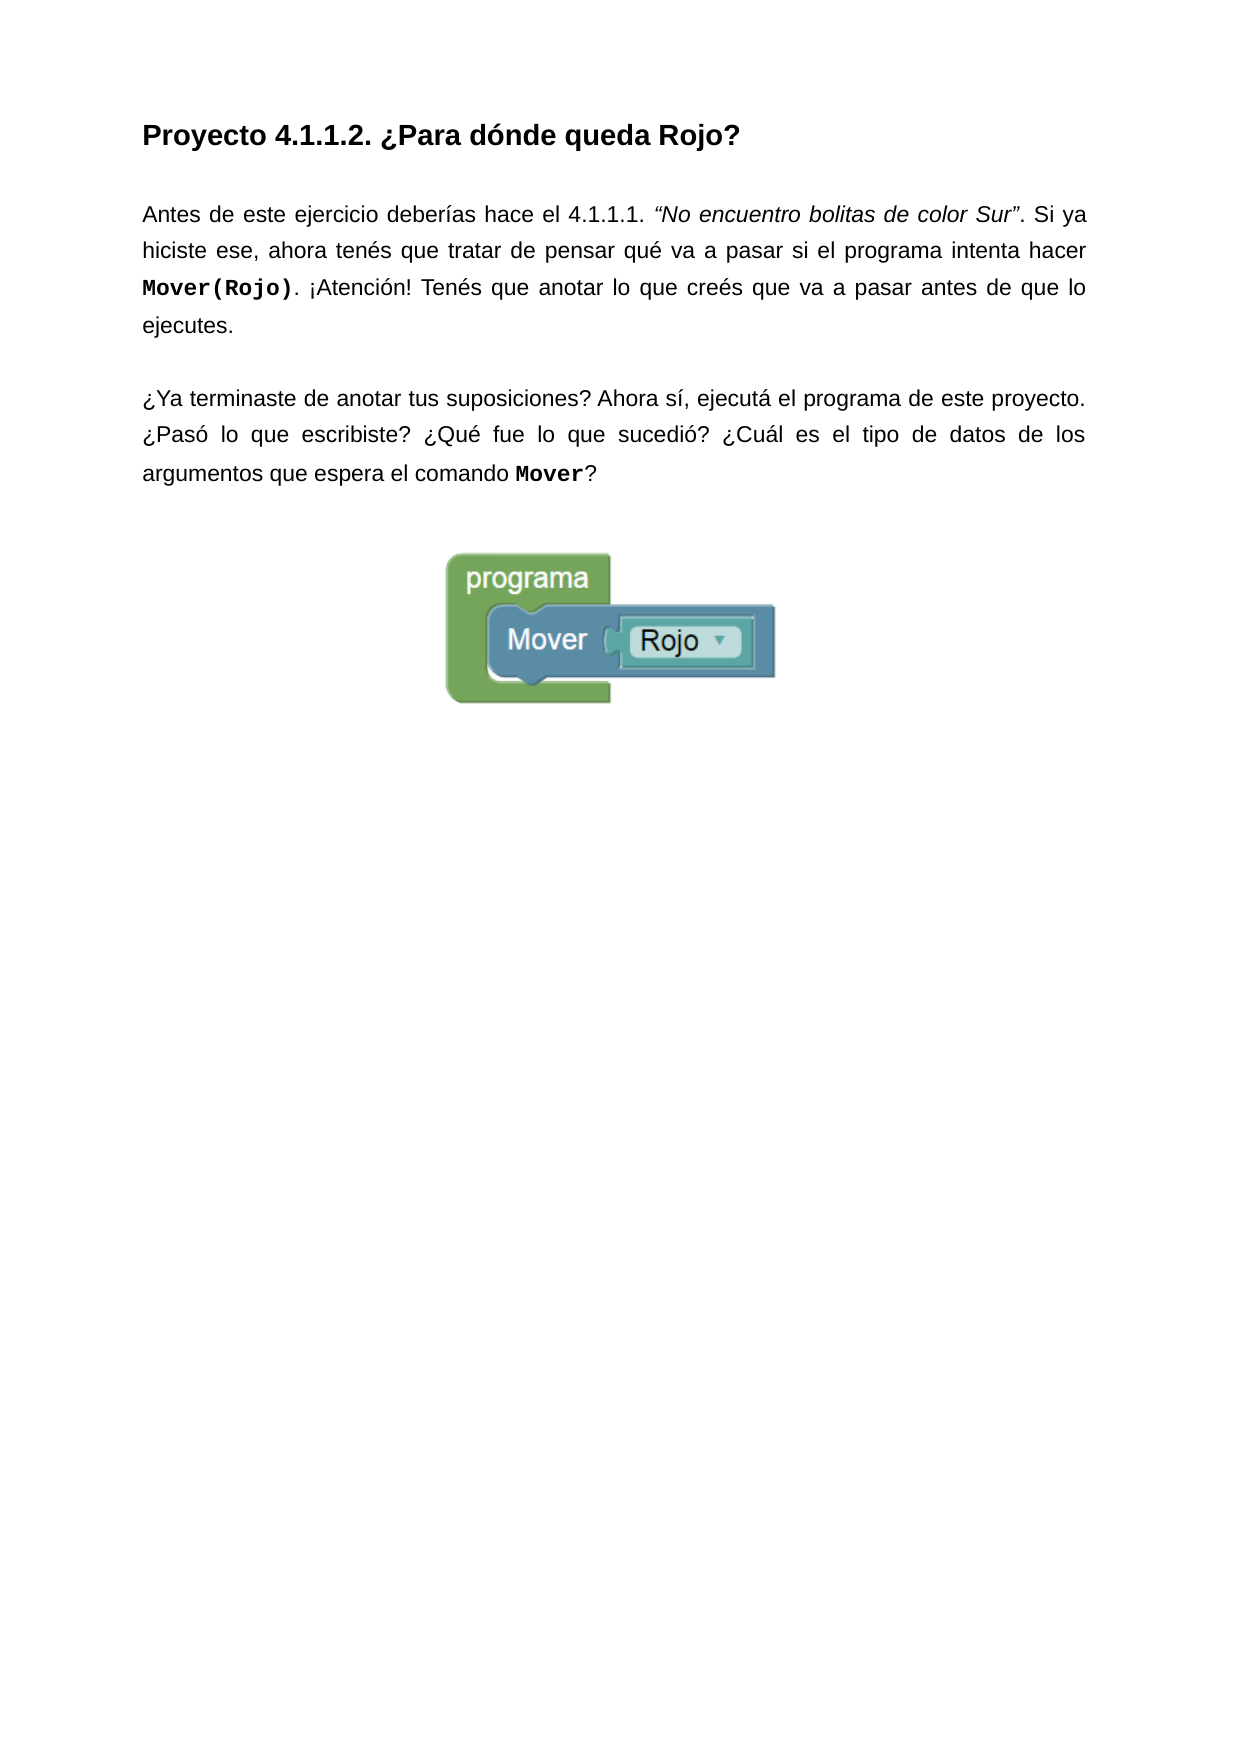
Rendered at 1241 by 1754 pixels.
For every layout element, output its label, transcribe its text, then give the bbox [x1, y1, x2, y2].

text ¿Ya terminaste de anotar tus suposiciones? Ahora sí, ejecutá el programa de este proyecto. ¿Pasó lo que escribiste? ¿Qué fue lo que sucedió? ¿Cuál es el tipo de datos de los argumentos que espera el comando Mover? [142, 348, 1087, 488]
text Antes de este ejercicio deberías hace el 4.1.1.1. “No encuentro bolitas de color Sur”. Si ya hiciste ese, ahora tenés que tratar de pensar qué va a pasar si el programa intenta hacer Mover(Rojo). ¡Atención! Tenés que anotar lo que creés que va a pasar antes de que lo ejecutes. [142, 201, 1087, 338]
text Proyecto 4.1.1.2. ¿Para dónde queda Rojo? [142, 118, 1087, 152]
picture [422, 539, 807, 720]
